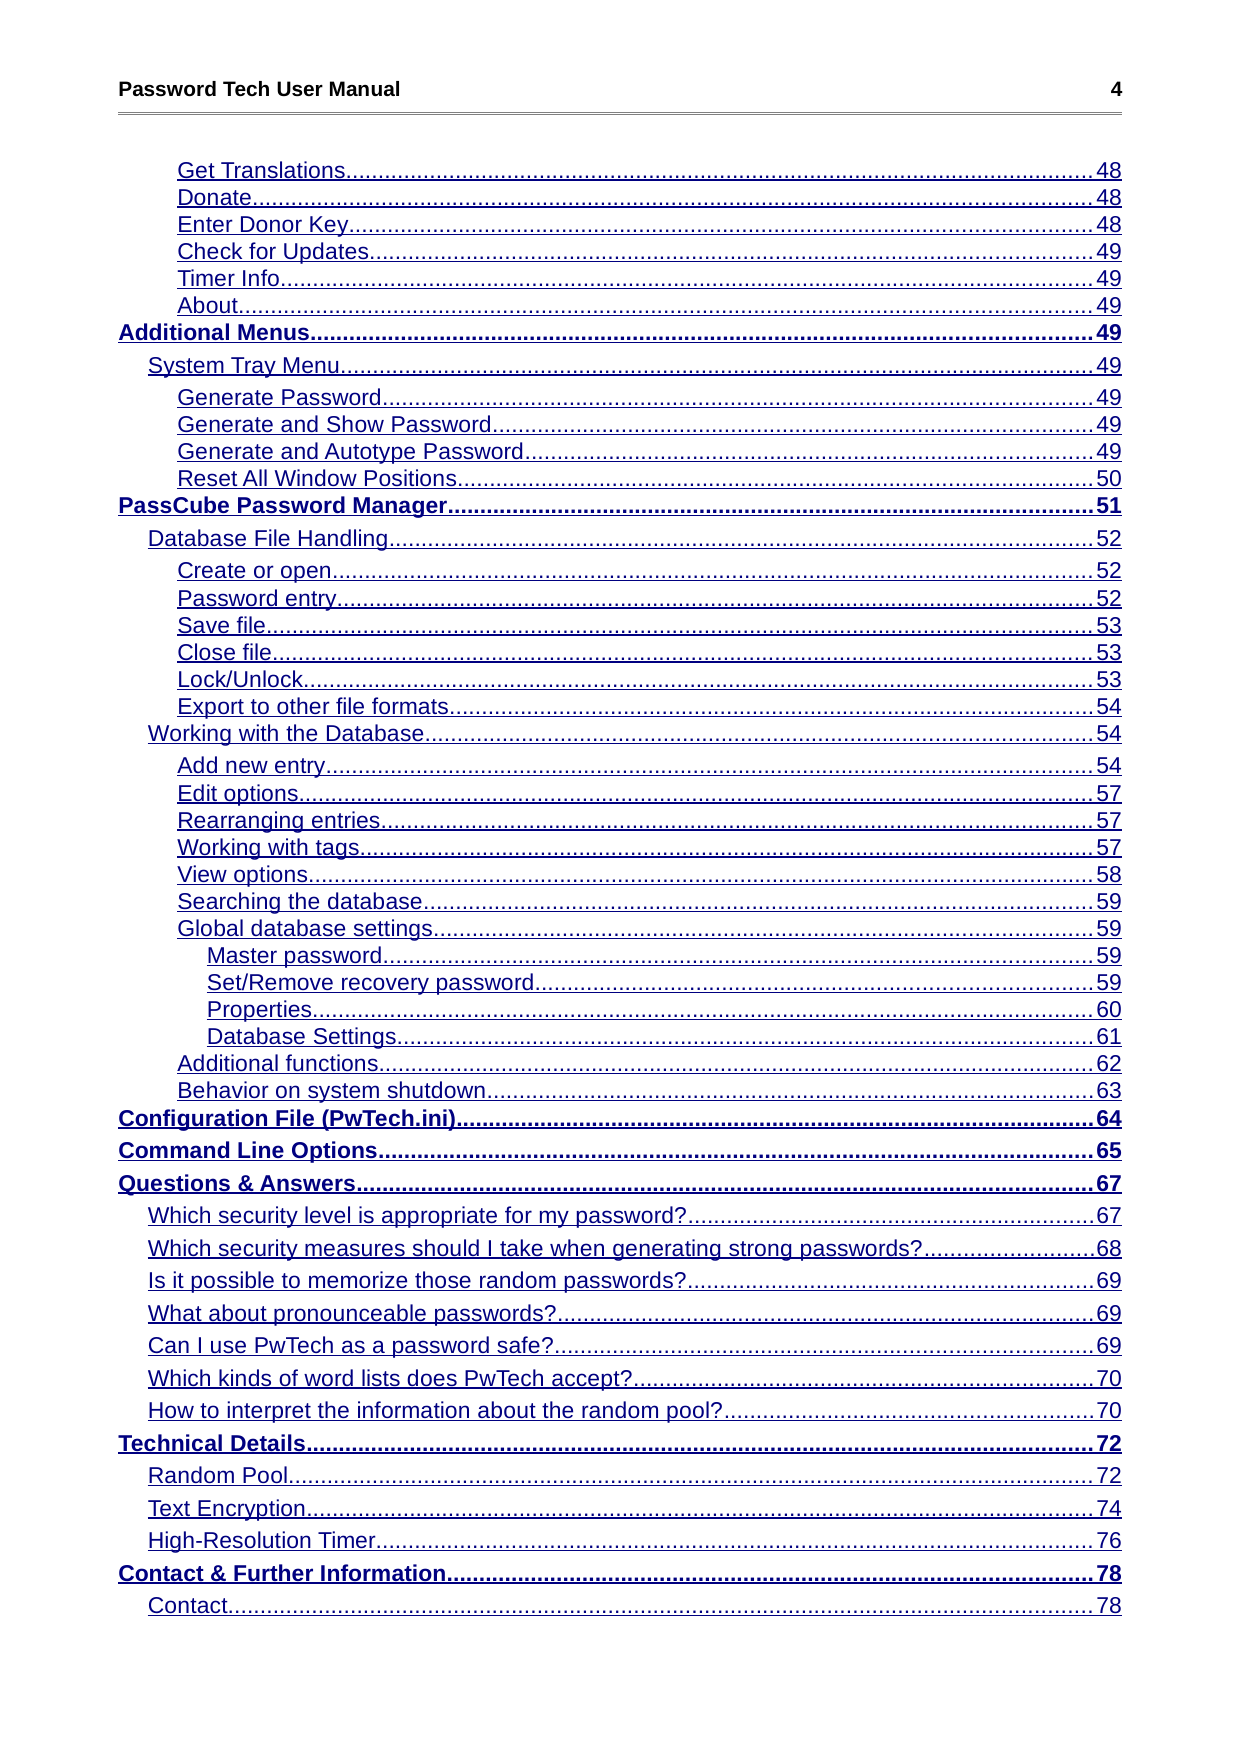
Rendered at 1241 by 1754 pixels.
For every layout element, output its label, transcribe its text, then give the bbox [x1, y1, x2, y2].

text Which security measures should I take when generating strong passwords? 68 [148, 1234, 1122, 1257]
text Check for Updates 49 [177, 237, 1122, 261]
text System Tray Menu 49 [148, 351, 1122, 374]
text Can I use PwTech as a password safe? 69 [148, 1331, 1122, 1355]
text Working with tags 57 [177, 833, 1122, 856]
text Command Line Options 65 [118, 1136, 1122, 1160]
text Behavior on system shutdown 63 [177, 1077, 1122, 1100]
text Searching the database 59 [177, 887, 1122, 911]
text Technical Details 72 [118, 1429, 1122, 1452]
text Edit options 57 [177, 779, 1122, 802]
text Master password 59 [207, 941, 1122, 965]
text Close file 53 [177, 638, 1122, 661]
text Generate and Autotype Password 49 [177, 438, 1122, 461]
text Donate 48 [177, 183, 1122, 206]
text Global database settings 59 [177, 914, 1122, 938]
text Password entry 52 [177, 584, 1122, 607]
text How to interpret the information about the random pool? 70 [148, 1396, 1122, 1420]
text Database File Handling 52 [148, 524, 1122, 548]
text Is it possible to memorize those random passwords? 69 [148, 1266, 1122, 1290]
text Additional functions 62 [177, 1050, 1122, 1073]
text Lock/Unlock 53 [177, 665, 1122, 689]
text Set/Remove recovery password 59 [207, 968, 1122, 992]
text Database Settings 61 [207, 1023, 1122, 1046]
text Properties 60 [207, 996, 1122, 1019]
text Configuration File (PwTech.ini) 64 [118, 1104, 1122, 1127]
text Additional Menus 49 [118, 318, 1122, 342]
text What about pronounceable passwords? 69 [148, 1299, 1122, 1322]
text View options 58 [177, 860, 1122, 884]
text Working with the Database 54 [148, 719, 1122, 743]
text Text Encryption 74 [148, 1494, 1122, 1517]
text Contact 78 [148, 1591, 1122, 1615]
text High-Resolution Timer 76 [148, 1526, 1122, 1550]
text Contact & Further Information 78 [118, 1559, 1122, 1582]
text About 49 [177, 291, 1122, 315]
text Which kinds of word lists does PwTech accept? 70 [148, 1364, 1122, 1387]
text Generate Password 49 [177, 383, 1122, 407]
text Random Pool 72 [148, 1461, 1122, 1485]
text PassCube Password Manager 51 [118, 492, 1122, 515]
text Which security level is appropriate for my password? 67 [148, 1201, 1122, 1225]
text Get Translations 48 [177, 156, 1122, 179]
text Save file 53 [177, 611, 1122, 634]
text Reset All Window Positions 50 [177, 465, 1122, 488]
text Create or open 52 [177, 557, 1122, 580]
text Add new entry 54 [177, 752, 1122, 775]
text Questions & Answers 67 [118, 1169, 1122, 1192]
text Rearranging entries 57 [177, 806, 1122, 829]
text Export to other file formats 54 [177, 692, 1122, 716]
text Timer Info 49 [177, 264, 1122, 288]
text Generate and Show Password 49 [177, 411, 1122, 434]
text Enter Donor Key 48 [177, 210, 1122, 234]
